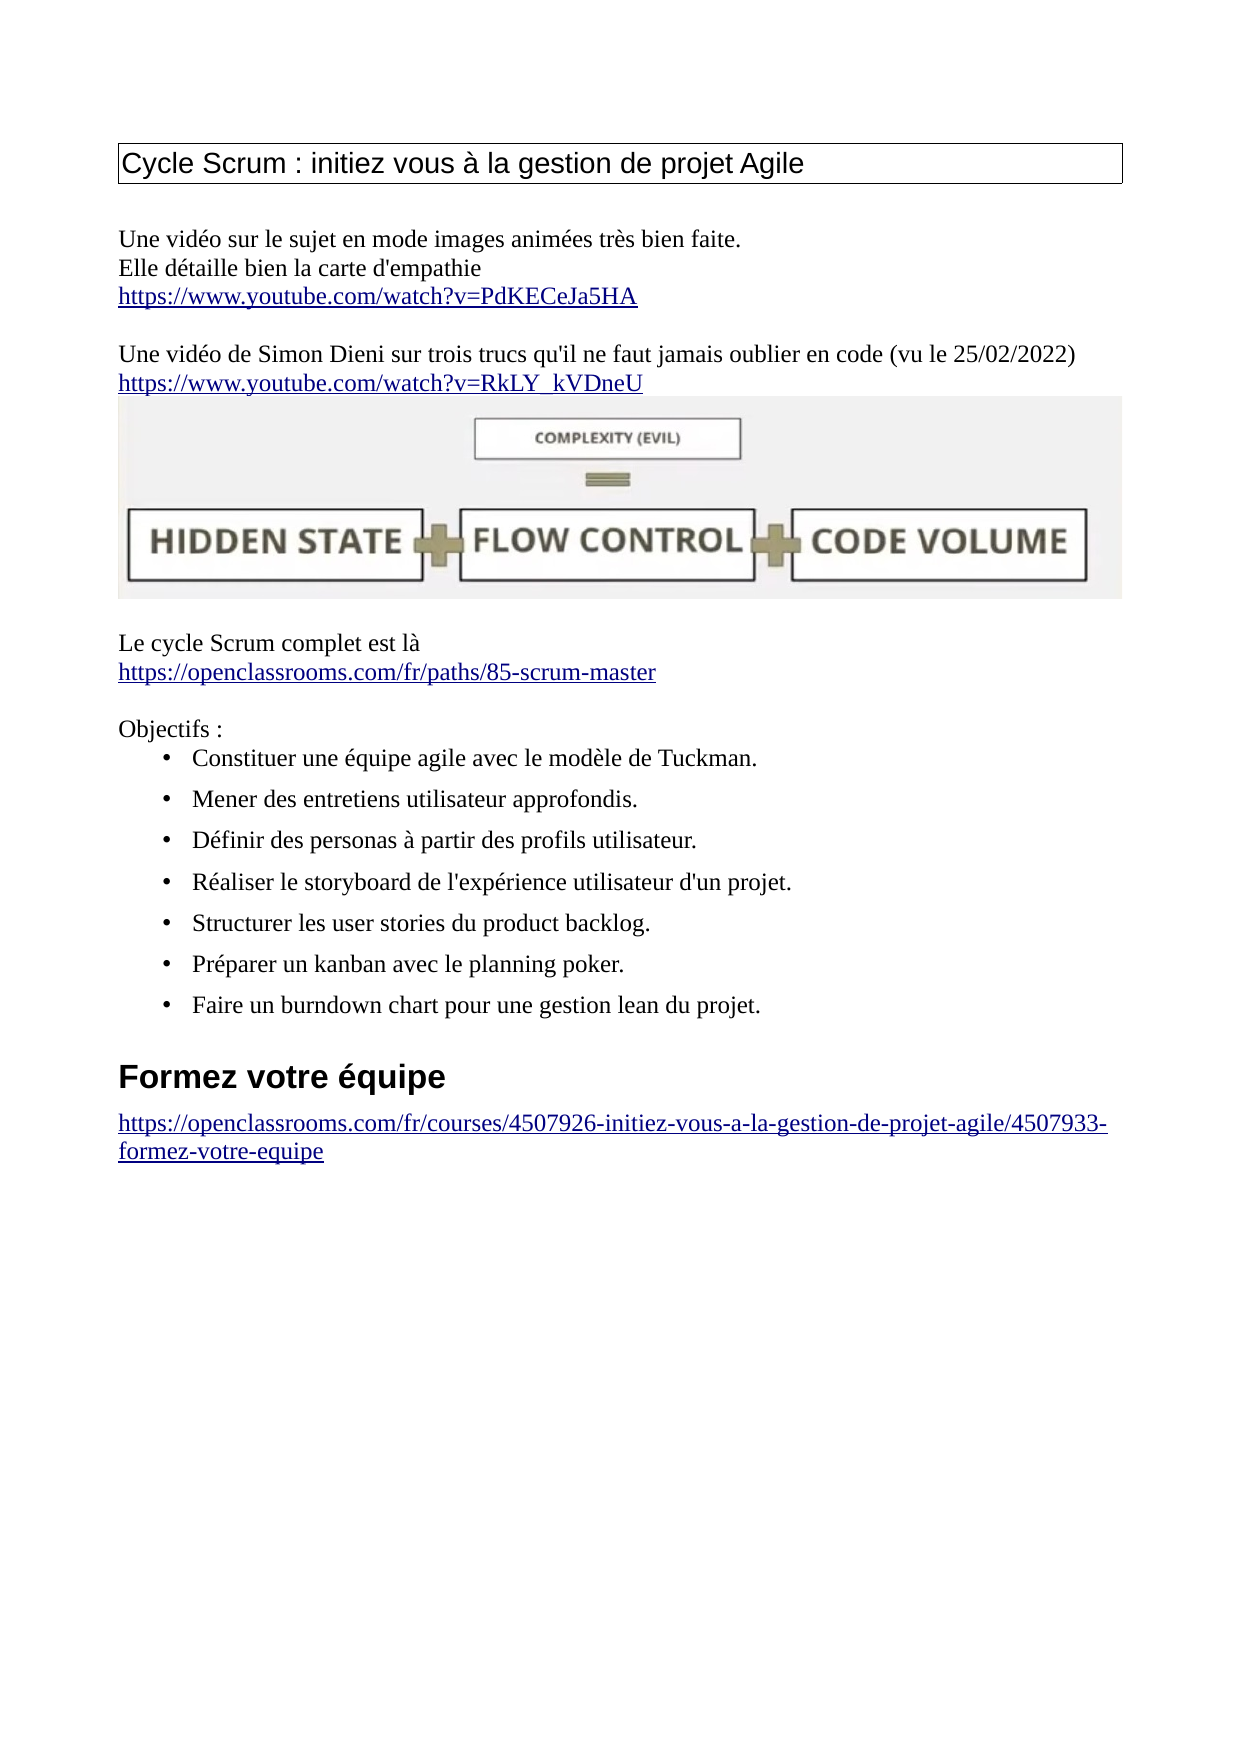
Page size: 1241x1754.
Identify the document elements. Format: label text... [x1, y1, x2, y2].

text https://openclassrooms.com/fr/courses/4507926-initiez-vous-a-la-gestion-de-projet-agile/4507933-formez-votre-equipe [118, 1108, 1122, 1165]
text Une vidéo de Simon Dieni sur trois trucs qu'il ne faut jamais oublier en code (vu le 25/02/2022) [118, 339, 1122, 368]
subtitle Formez votre équipe [118, 1057, 1122, 1095]
text https://openclassrooms.com/fr/paths/85-scrum-master [118, 657, 1122, 685]
text Objectifs : [118, 714, 1122, 743]
list Structurer les user stories du product backlog. [162, 908, 1122, 937]
text Le cycle Scrum complet est là [118, 628, 1122, 657]
list Constituer une équipe agile avec le modèle de Tuckman. [162, 743, 1122, 772]
subtitle Cycle Scrum : initiez vous à la gestion de projet Agile [119, 144, 1122, 183]
text https://www.youtube.com/watch?v=RkLY_kVDneU [118, 368, 1122, 396]
text https://www.youtube.com/watch?v=PdKECeJa5HA [118, 281, 1122, 310]
text Une vidéo sur le sujet en mode images animées très bien faite. [118, 224, 1122, 253]
text Elle détaille bien la carte d'empathie [118, 253, 1122, 281]
list Faire un burndown chart pour une gestion lean du projet. [162, 990, 1122, 1019]
list Préparer un kanban avec le planning poker. [162, 949, 1122, 978]
picture [118, 396, 1123, 599]
list Réaliser le storyboard de l'expérience utilisateur d'un projet. [162, 867, 1122, 895]
list Définir des personas à partir des profils utilisateur. [162, 825, 1122, 854]
list Mener des entretiens utilisateur approfondis. [162, 784, 1122, 813]
